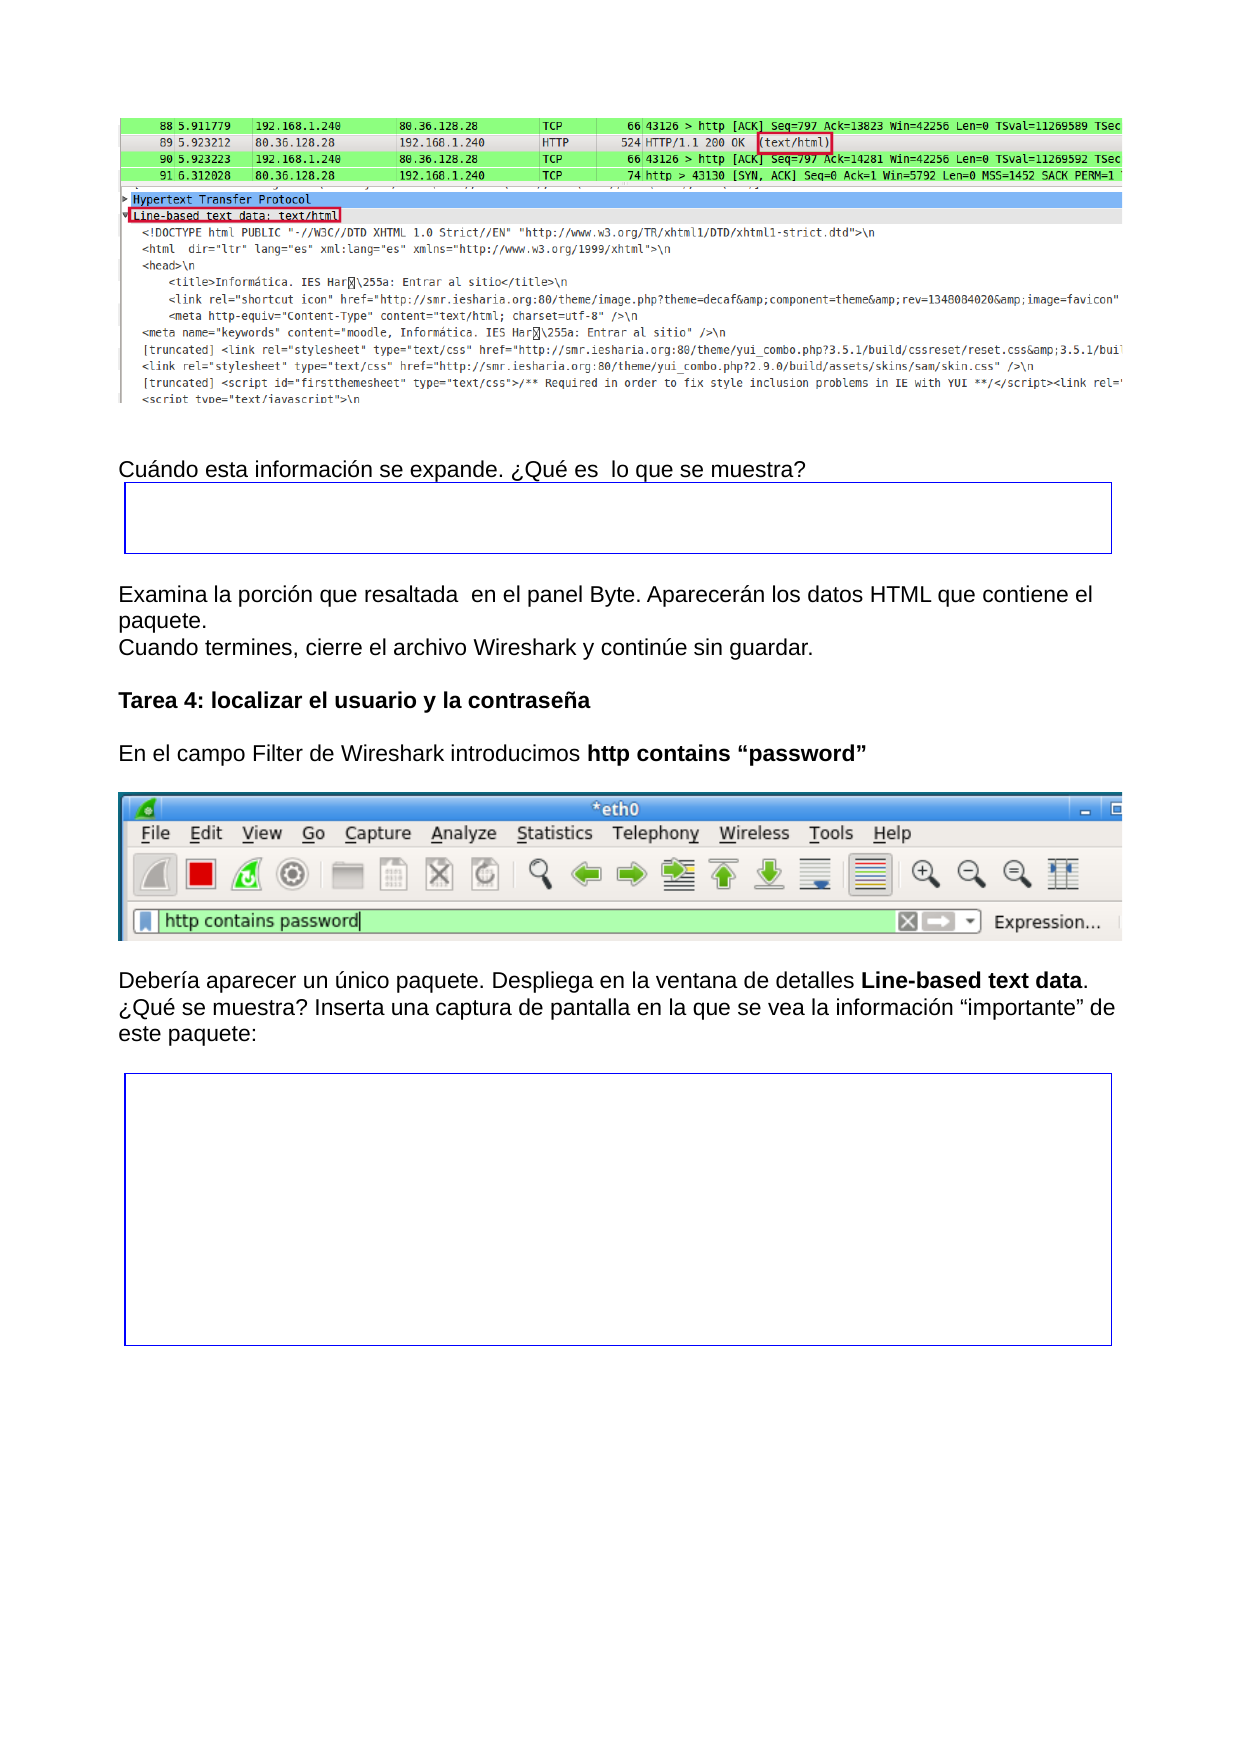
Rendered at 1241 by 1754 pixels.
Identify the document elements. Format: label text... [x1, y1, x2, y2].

text Debería aparecer un único paquete. Despliega en la ventana de detalles Line-based text data. ¿Qué se muestra? Inserta una captura de pantalla en la que se vea la información “importante” de este paquete: [118, 967, 1122, 1047]
text En el campo Filter de Wireshark introducimos http contains “password” [118, 740, 1122, 766]
table_header [126, 1074, 1111, 1345]
text Tarea 4: localizar el usuario y la contraseña [118, 687, 1122, 713]
table_header [126, 483, 1111, 553]
text Cuando termines, cierre el archivo Wireshark y continúe sin guardar. [118, 634, 1122, 660]
text Examina la porción que resaltada en el panel Byte. Aparecerán los datos HTML que contiene el paquete. [118, 581, 1122, 634]
picture [118, 792, 1123, 941]
picture [118, 118, 1123, 403]
text Cuándo esta información se expande. ¿Qué es lo que se muestra? [118, 456, 1122, 482]
